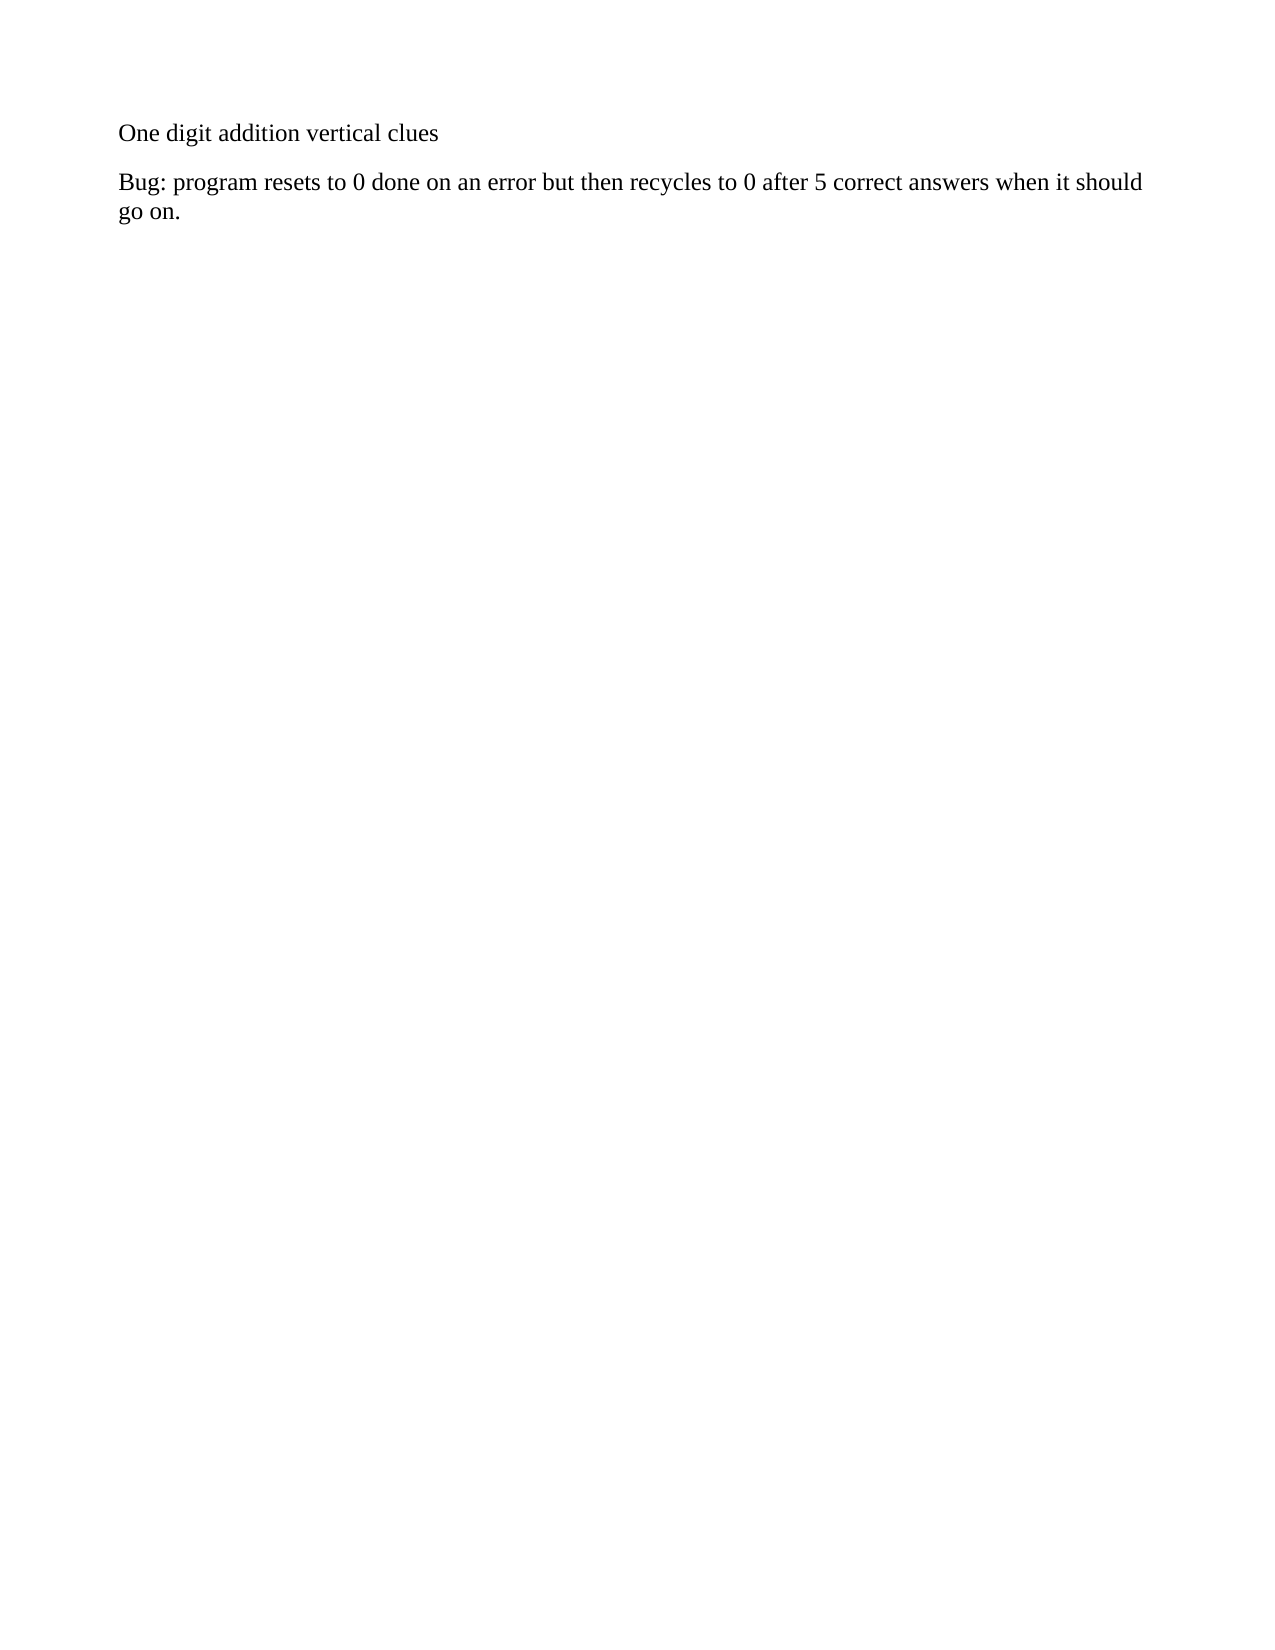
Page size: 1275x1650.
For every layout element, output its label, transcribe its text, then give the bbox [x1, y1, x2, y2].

text One digit addition vertical clues [118, 118, 1157, 147]
text Bug: program resets to 0 done on an error but then recycles to 0 after 5 correct answers when it should go on. [118, 167, 1157, 225]
